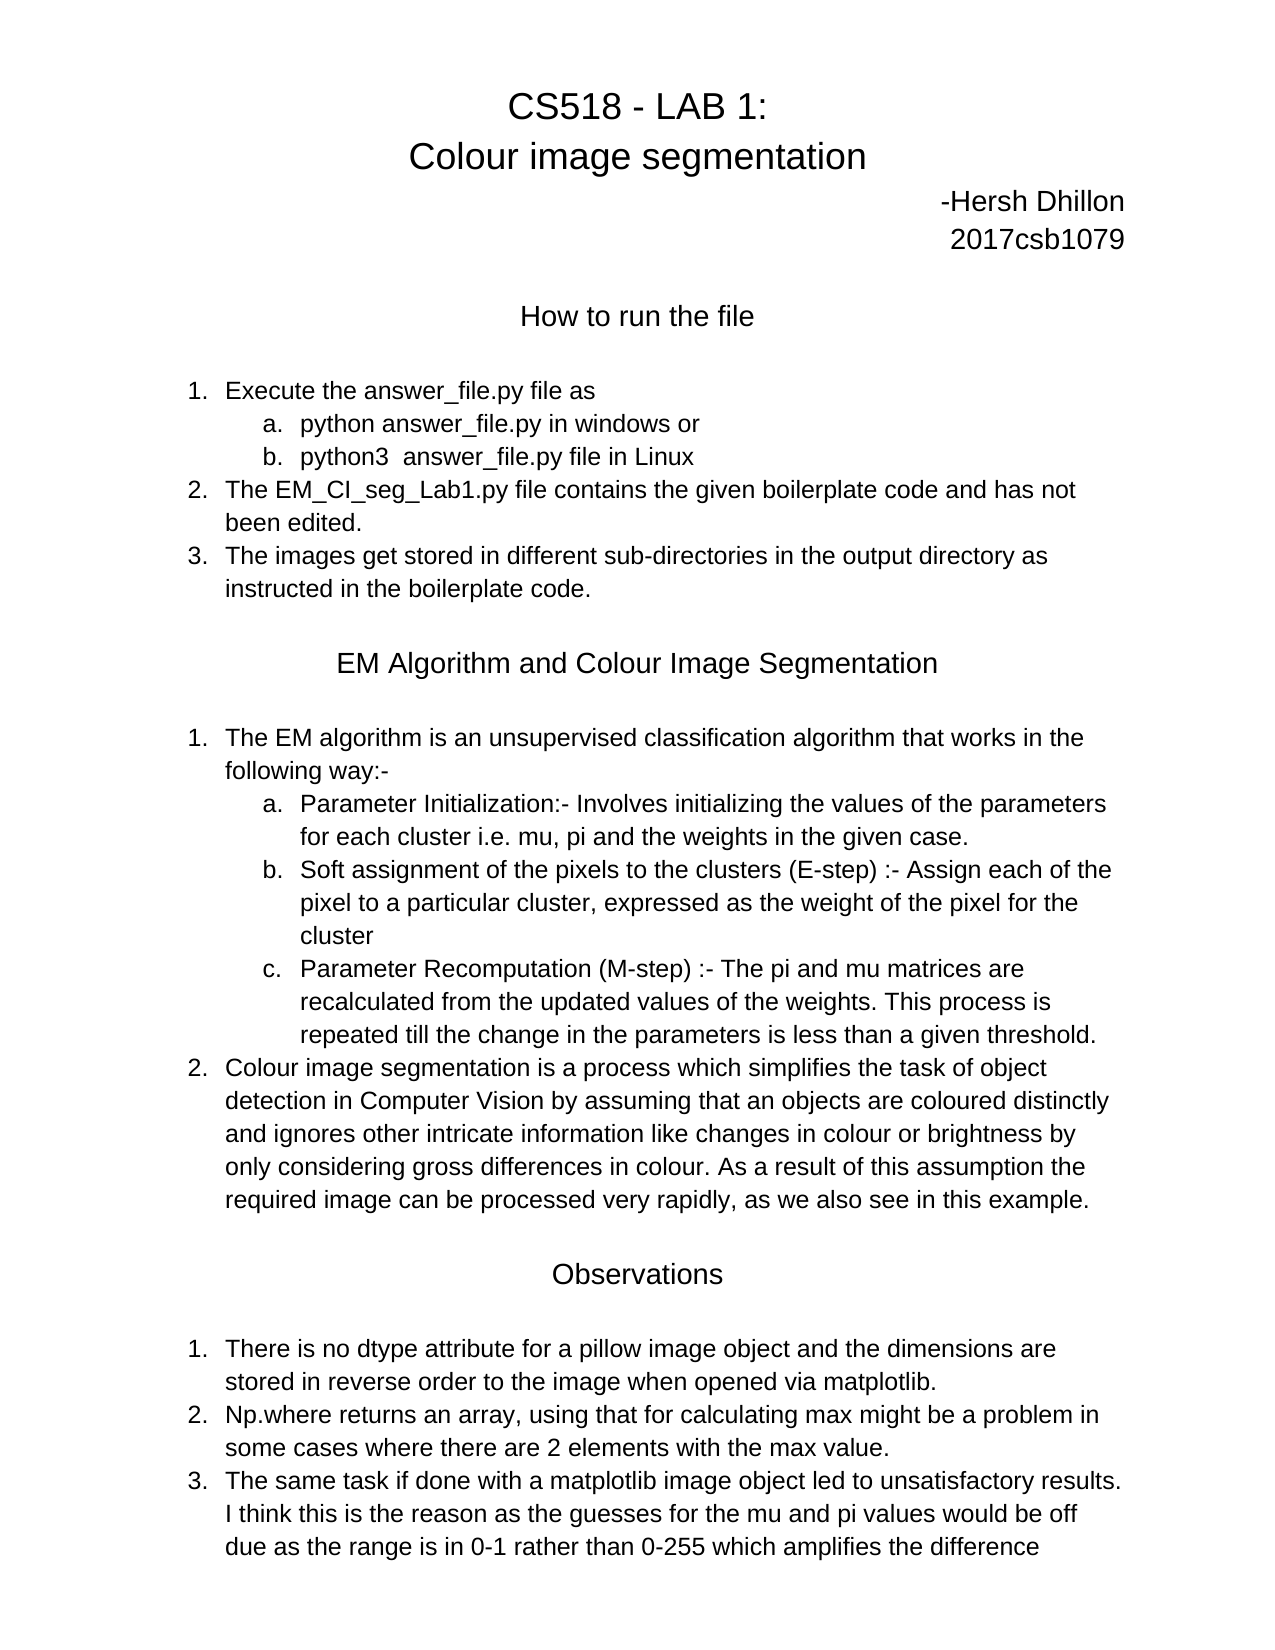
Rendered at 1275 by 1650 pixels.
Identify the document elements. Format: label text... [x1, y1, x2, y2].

list The images get stored in different sub-directories in the output directory as instructed in the boilerplate code. [187, 541, 1125, 603]
text CS518 - LAB 1: [150, 84, 1125, 127]
text How to run the file [150, 299, 1125, 333]
text Observations [150, 1257, 1125, 1290]
list Execute the answer_file.py file as [187, 376, 1125, 405]
text -Hersh Dhillon [150, 183, 1125, 217]
list Parameter Recomputation (M-step) :- The pi and mu matrices are recalculated from the updated values of the weights. This process is repeated till the change in the parameters is less than a given threshold. [262, 954, 1125, 1049]
text Colour image segmentation [150, 134, 1125, 177]
list python answer_file.py in windows or [262, 409, 1125, 438]
list Parameter Initialization:- Involves initializing the values of the parameters for each cluster i.e. mu, pi and the weights in the given case. [262, 789, 1125, 851]
list The EM_CI_seg_Lab1.py file contains the given boilerplate code and has not been edited. [187, 475, 1125, 537]
list There is no dtype attribute for a pillow image object and the dimensions are stored in reverse order to the image when opened via matplotlib. [187, 1334, 1125, 1396]
list Colour image segmentation is a process which simplifies the task of object detection in Computer Vision by assuming that an objects are coloured distinctly and ignores other intricate information like changes in colour or brightness by only considering gross differences in colour. As a result of this assumption the required image can be processed very rapidly, as we also see in this example. [187, 1053, 1125, 1214]
list Np.where returns an array, using that for calculating max might be a problem in some cases where there are 2 elements with the max value. [187, 1400, 1125, 1462]
list python3 answer_file.py file in Linux [262, 442, 1125, 471]
list Soft assignment of the pixels to the clusters (E-step) :- Assign each of the pixel to a particular cluster, expressed as the weight of the pixel for the cluster [262, 855, 1125, 950]
list The same task if done with a matplotlib image object led to unsatisfactory results. I think this is the reason as the guesses for the mu and pi values would be off due as the range is in 0-1 rather than 0-255 which amplifies the difference [187, 1466, 1125, 1561]
text EM Algorithm and Colour Image Segmentation [150, 646, 1125, 679]
text 2017csb1079 [150, 222, 1125, 256]
list The EM algorithm is an unsupervised classification algorithm that works in the following way:- [187, 723, 1125, 785]
